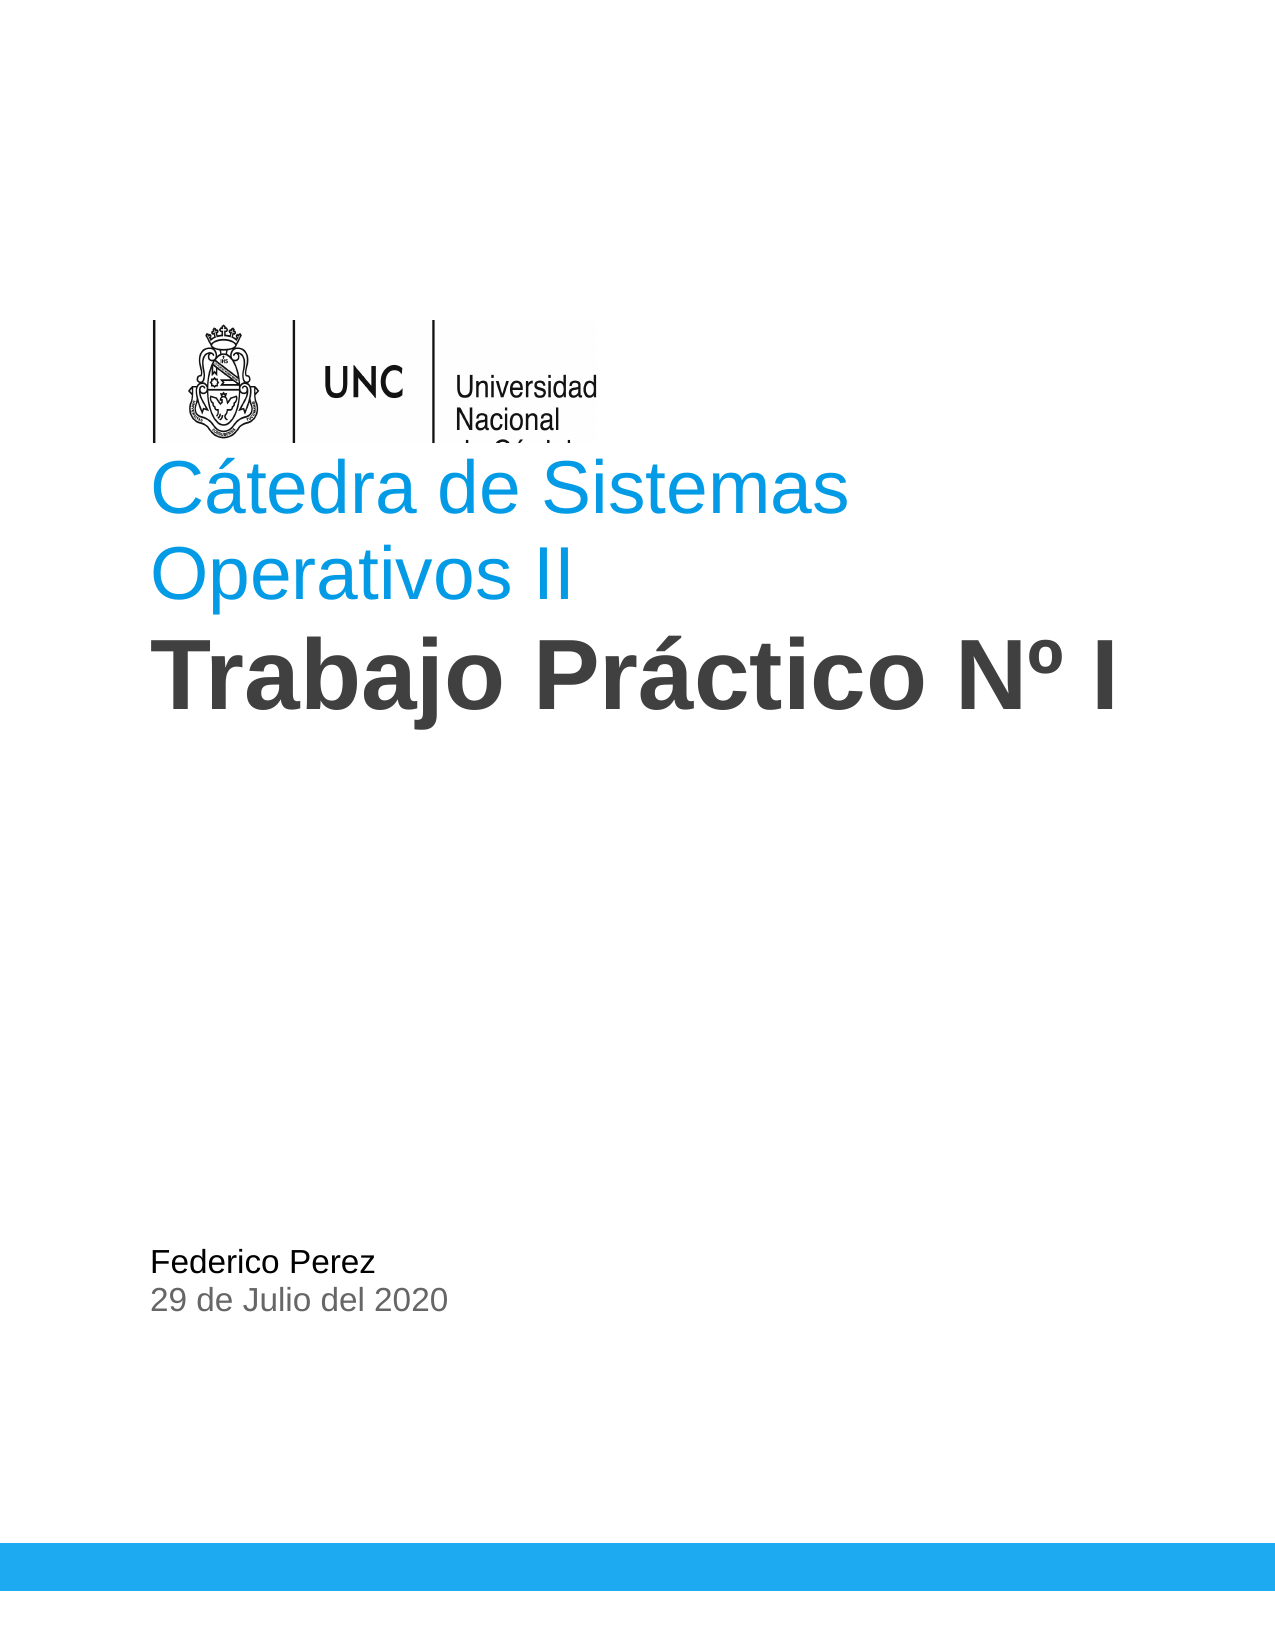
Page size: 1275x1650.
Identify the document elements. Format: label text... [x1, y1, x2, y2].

text Federico Perez 29 de Julio del 2020 [150, 1242, 1125, 1318]
picture [150, 320, 599, 443]
title Cátedra de Sistemas Operativos II Trabajo Práctico Nº I [150, 300, 1125, 731]
picture [0, 1543, 1275, 1591]
